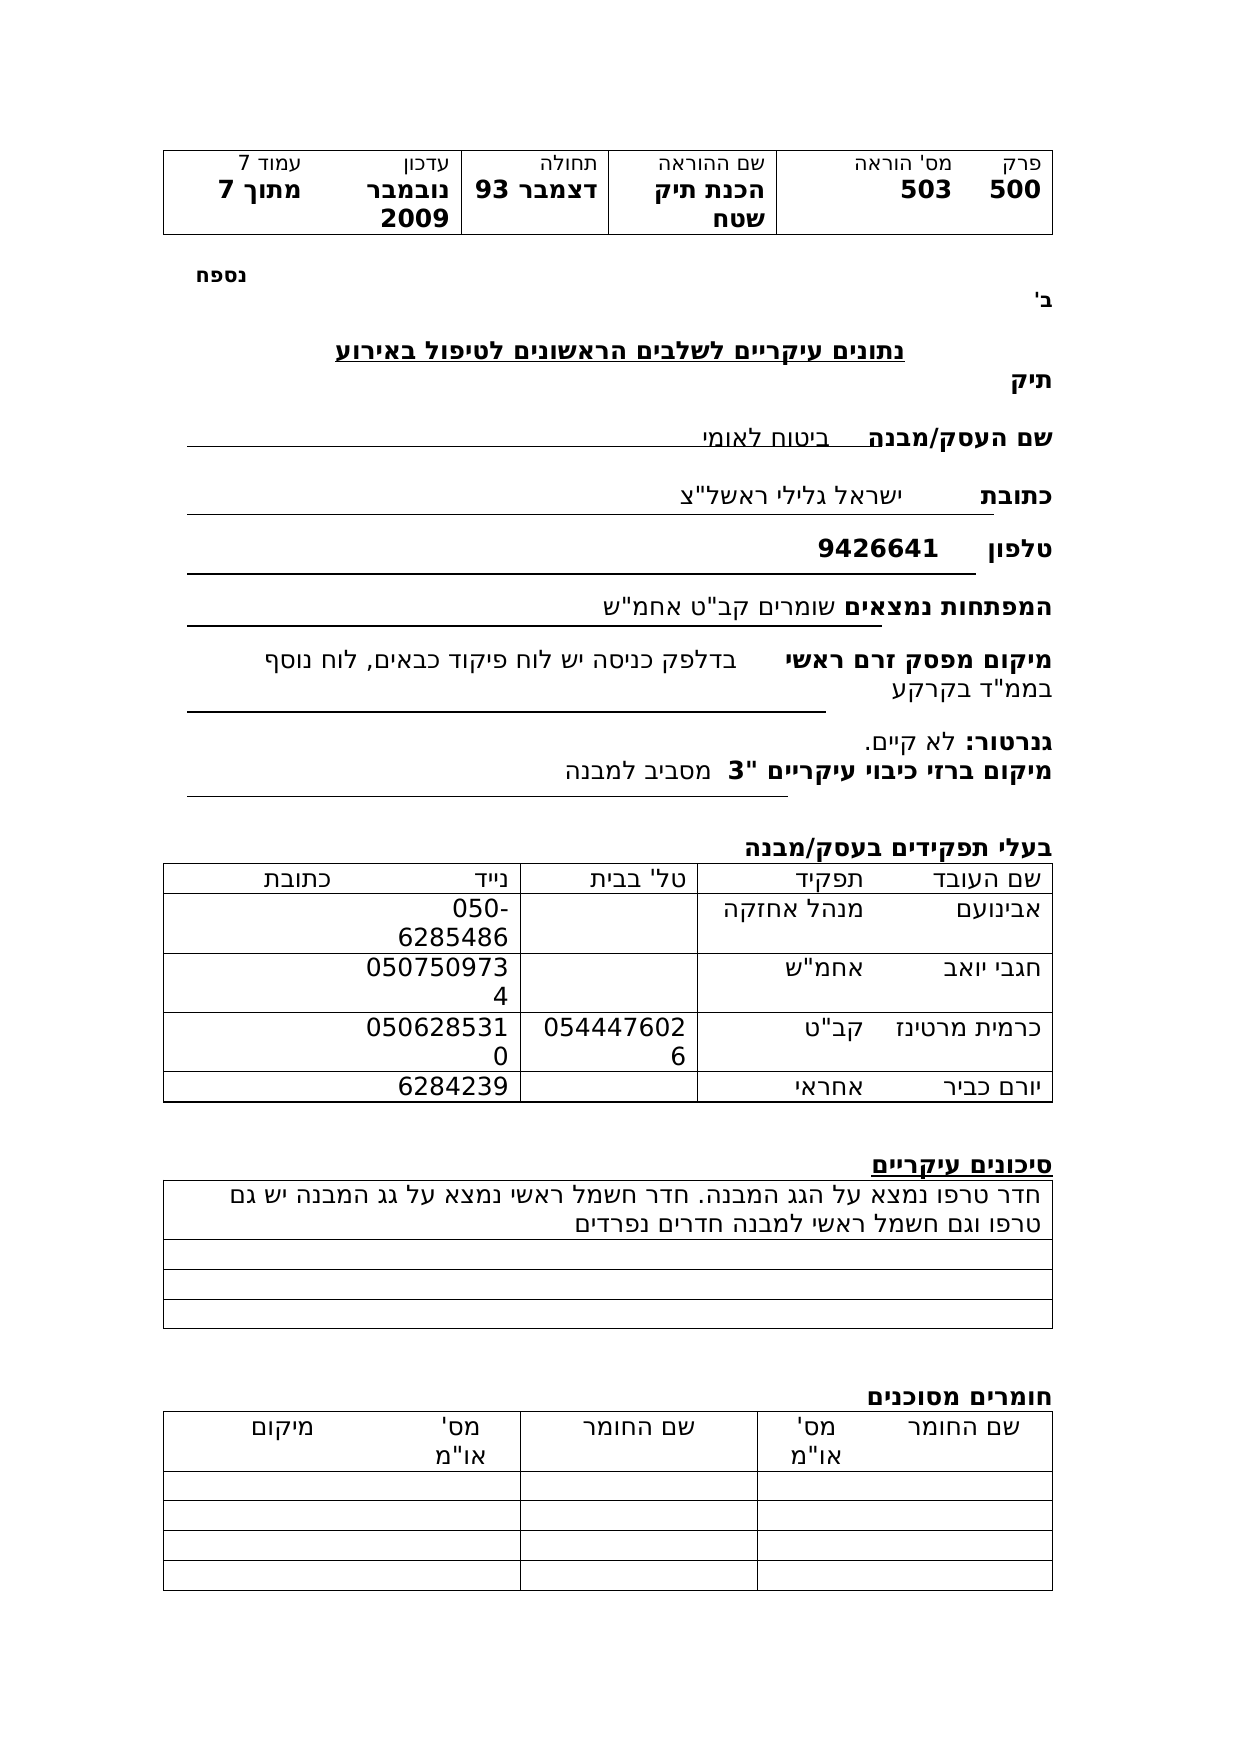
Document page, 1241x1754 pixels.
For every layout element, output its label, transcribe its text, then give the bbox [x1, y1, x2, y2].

text שם העסק/מבנה ביטוח לאומי [187, 423, 1053, 452]
table_cell אחמ"ש [698, 954, 875, 1012]
table_cell 0506285310 [343, 1013, 520, 1071]
table_cell חגבי יואב [875, 954, 1052, 1012]
table_header טל' בבית [521, 864, 697, 893]
table_header עדכון נובמבר 2009 [313, 151, 461, 234]
table_cell [875, 1501, 1052, 1530]
table_header מס' הוראה 503 [777, 151, 964, 234]
table_cell [164, 1472, 401, 1500]
table_header פרק 500 [964, 151, 1052, 234]
table_cell [758, 1561, 875, 1590]
table_cell כרמית מרטינז [875, 1013, 1052, 1071]
table_cell [164, 1240, 1052, 1269]
text נספח ב' [187, 263, 1053, 312]
table_header שם ההוראה הכנת תיק שטח [609, 151, 776, 234]
table_cell [758, 1501, 875, 1530]
table_cell [758, 1472, 875, 1500]
table_cell [164, 1531, 401, 1560]
text גנרטור: לא קיים. [187, 727, 1053, 757]
text בעלי תפקידים בעסק/מבנה [187, 834, 1053, 863]
table_header שם החומר [521, 1412, 757, 1471]
text תיק [187, 365, 1053, 394]
table_cell [401, 1501, 520, 1530]
table_cell מנהל אחזקה [698, 894, 875, 952]
table_header שם העובד [875, 864, 1052, 893]
table_header עמוד 7 מתוך 7 [164, 151, 313, 234]
table_cell [521, 894, 697, 952]
table_cell [521, 1472, 757, 1500]
table_cell אבינועם [875, 894, 1052, 952]
text טלפון 9426641 [187, 534, 1053, 563]
table_header מיקום [164, 1412, 401, 1471]
table_header מס' או"מ [758, 1412, 875, 1471]
table_header נייד [343, 864, 520, 893]
table_header מס' או"מ [401, 1412, 520, 1471]
table_header כתובת [164, 864, 343, 893]
table_cell [164, 1501, 401, 1530]
table_cell [401, 1561, 520, 1590]
table_cell [875, 1472, 1052, 1500]
table_header שם החומר [875, 1412, 1052, 1471]
table_cell 6284239 [343, 1072, 520, 1101]
table_cell [164, 1072, 343, 1101]
table_header תחולה דצמבר 93 [462, 151, 608, 234]
table_cell [521, 1501, 757, 1530]
table_cell [164, 1013, 343, 1071]
text נתונים עיקריים לשלבים הראשונים לטיפול באירוע [187, 336, 1053, 365]
table_cell [875, 1561, 1052, 1590]
text כתובת ישראל גלילי ראשל"צ [187, 481, 1053, 510]
table_cell [521, 1531, 757, 1560]
table_cell [164, 1561, 401, 1590]
table_cell [401, 1531, 520, 1560]
table_cell [521, 954, 697, 1012]
table_cell [164, 894, 343, 952]
table_cell [875, 1531, 1052, 1560]
table_header תפקיד [698, 864, 875, 893]
table_header חדר טרפו נמצא על הגג המבנה. חדר חשמל ראשי נמצא על גג המבנה יש גם טרפו וגם חשמל ראשי למבנה חדרים נפרדים [164, 1181, 1052, 1239]
table_cell [521, 1072, 697, 1101]
table_cell 0544476026 [521, 1013, 697, 1071]
table_cell יורם כביר [875, 1072, 1052, 1101]
text מיקום מפסק זרם ראשי בדלפק כניסה יש לוח פיקוד כבאים, לוח נוסף בממ"ד בקרקע [187, 645, 1053, 703]
table_cell קב"ט [698, 1013, 875, 1071]
table_cell 050-6285486 [343, 894, 520, 952]
table_cell אחראי [698, 1072, 875, 1101]
table_cell [164, 1300, 1052, 1328]
table_cell 0507509734 [343, 954, 520, 1012]
text חומרים מסוכנים [187, 1382, 1053, 1411]
table_cell [758, 1531, 875, 1560]
table_cell [164, 1270, 1052, 1298]
table_cell [401, 1472, 520, 1500]
table_cell [164, 954, 343, 1012]
text מיקום ברזי כיבוי עיקריים "3 מסביב למבנה [187, 757, 1053, 786]
text סיכונים עיקריים [187, 1150, 1053, 1179]
text המפתחות נמצאים שומרים קב"ט אחמ"ש [187, 592, 1053, 621]
table_cell [521, 1561, 757, 1590]
